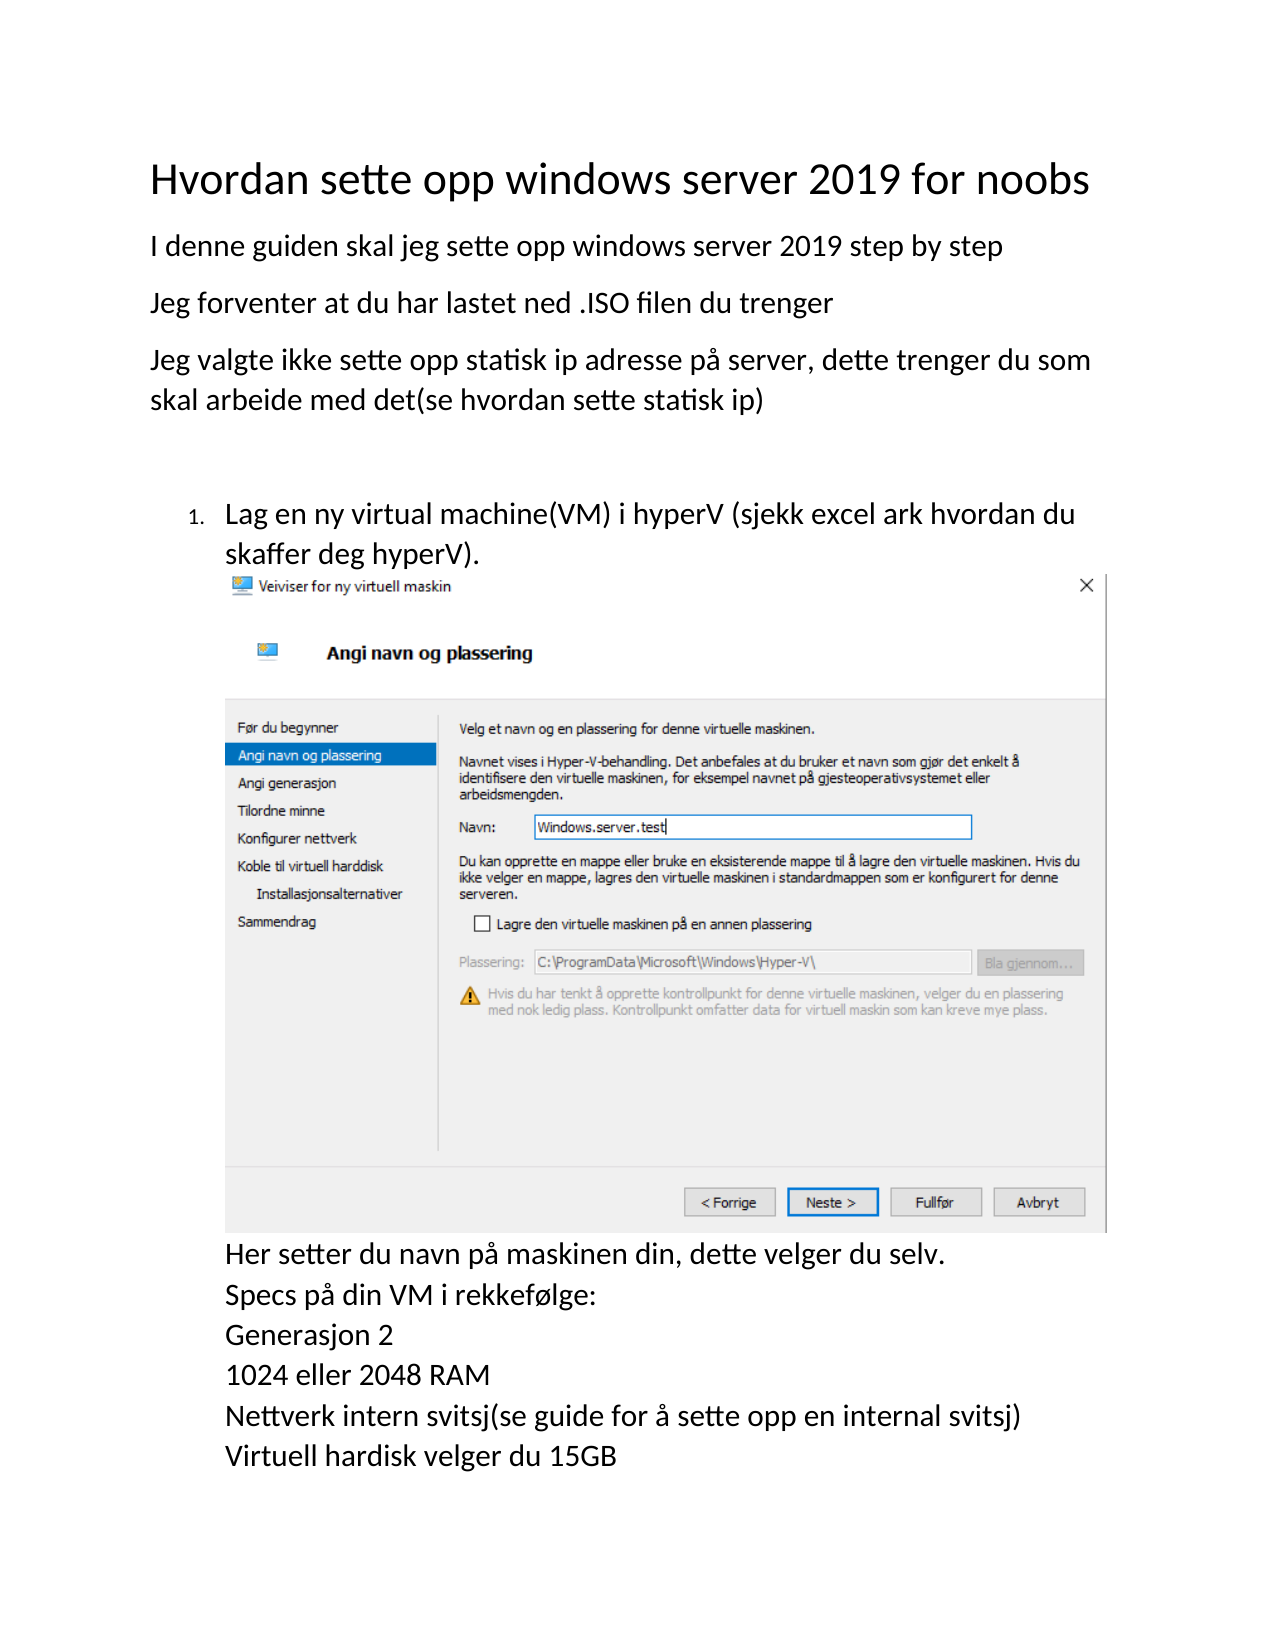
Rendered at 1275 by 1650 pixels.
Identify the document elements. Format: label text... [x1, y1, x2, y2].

text I denne guiden skal jeg sette opp windows server 2019 step by step [150, 226, 1125, 264]
list Her setter du navn på maskinen din, dette velger du selv. Specs på din VM i rekkefølge: [225, 1234, 1125, 1313]
list Lag en ny virtual machine(VM) i hyperV (sjekk excel ark hvordan du skaffer deg hyperV). [187, 494, 1125, 1233]
text Jeg forventer at du har lastet ned .ISO filen du trenger [150, 283, 1125, 321]
list Nettverk intern svitsj(se guide for å sette opp en internal svitsj) [225, 1396, 1125, 1434]
list Generasjon 2 1024 eller 2048 RAM [225, 1315, 1125, 1393]
list Virtuell hardisk velger du 15GB [225, 1436, 1125, 1474]
text Hvordan sette opp windows server 2019 for noobs [150, 150, 1125, 206]
text Jeg valgte ikke sette opp statisk ip adresse på server, dette trenger du som skal arbeide med det(se hvordan sette statisk ip) [150, 340, 1125, 418]
